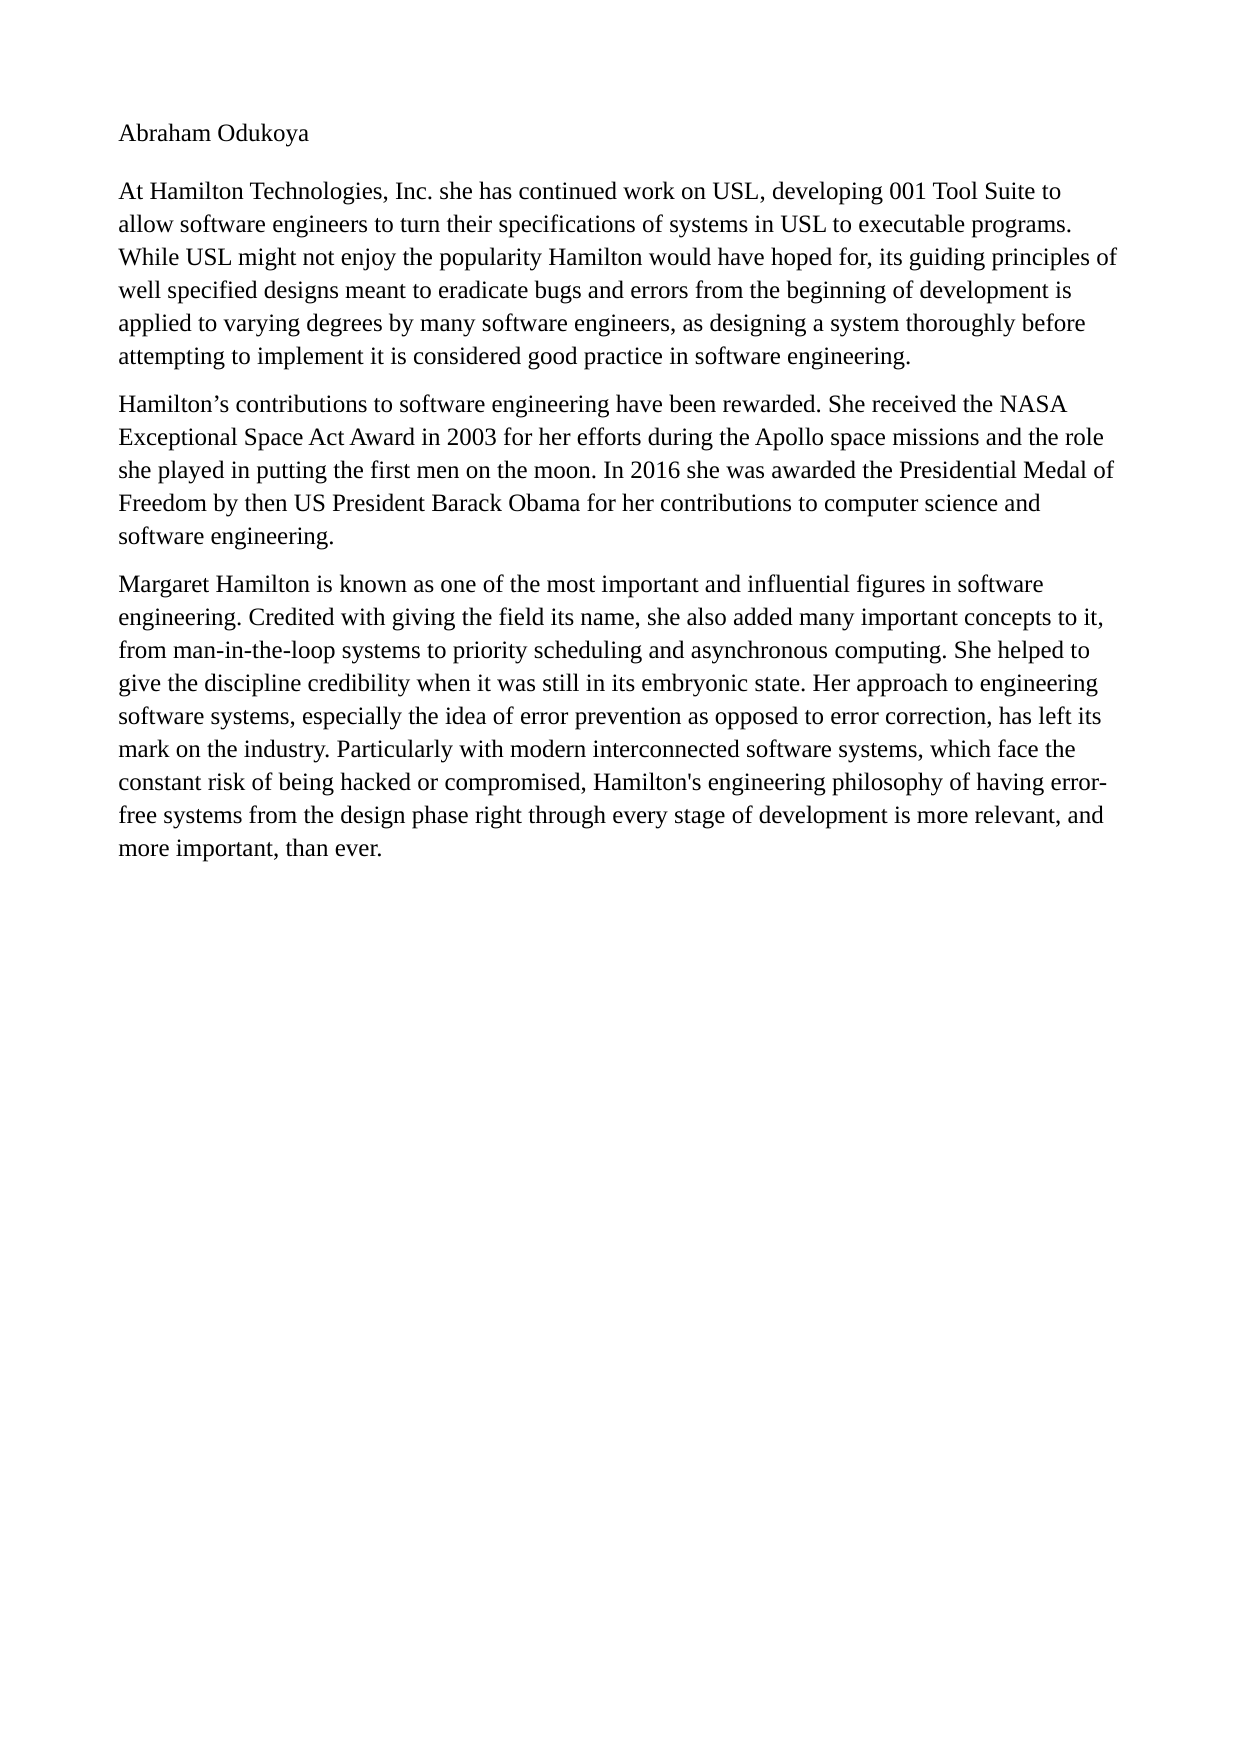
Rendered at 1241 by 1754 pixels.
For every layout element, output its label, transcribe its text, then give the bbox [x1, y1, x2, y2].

text At Hamilton Technologies, Inc. she has continued work on USL, developing 001 Tool Suite to allow software engineers to turn their specifications of systems in USL to executable programs. While USL might not enjoy the popularity Hamilton would have hoped for, its guiding principles of well specified designs meant to eradicate bugs and errors from the beginning of development is applied to varying degrees by many software engineers, as designing a system thoroughly before attempting to implement it is considered good practice in software engineering. [118, 176, 1122, 370]
text Margaret Hamilton is known as one of the most important and influential figures in software engineering. Credited with giving the field its name, she also added many important concepts to it, from man-in-the-loop systems to priority scheduling and asynchronous computing. She helped to give the discipline credibility when it was still in its embryonic state. Her approach to engineering software systems, especially the idea of error prevention as opposed to error correction, has left its mark on the industry. Particularly with modern interconnected software systems, which face the constant risk of being hacked or compromised, Hamilton's engineering philosophy of having error-free systems from the design phase right through every stage of development is more relevant, and more important, than ever. [118, 569, 1122, 862]
text Hamilton’s contributions to software engineering have been rewarded. She received the NASA Exceptional Space Act Award in 2003 for her efforts during the Apollo space missions and the role she played in putting the first men on the moon. In 2016 she was awarded the Presidential Medal of Freedom by then US President Barack Obama for her contributions to computer science and software engineering. [118, 389, 1122, 550]
